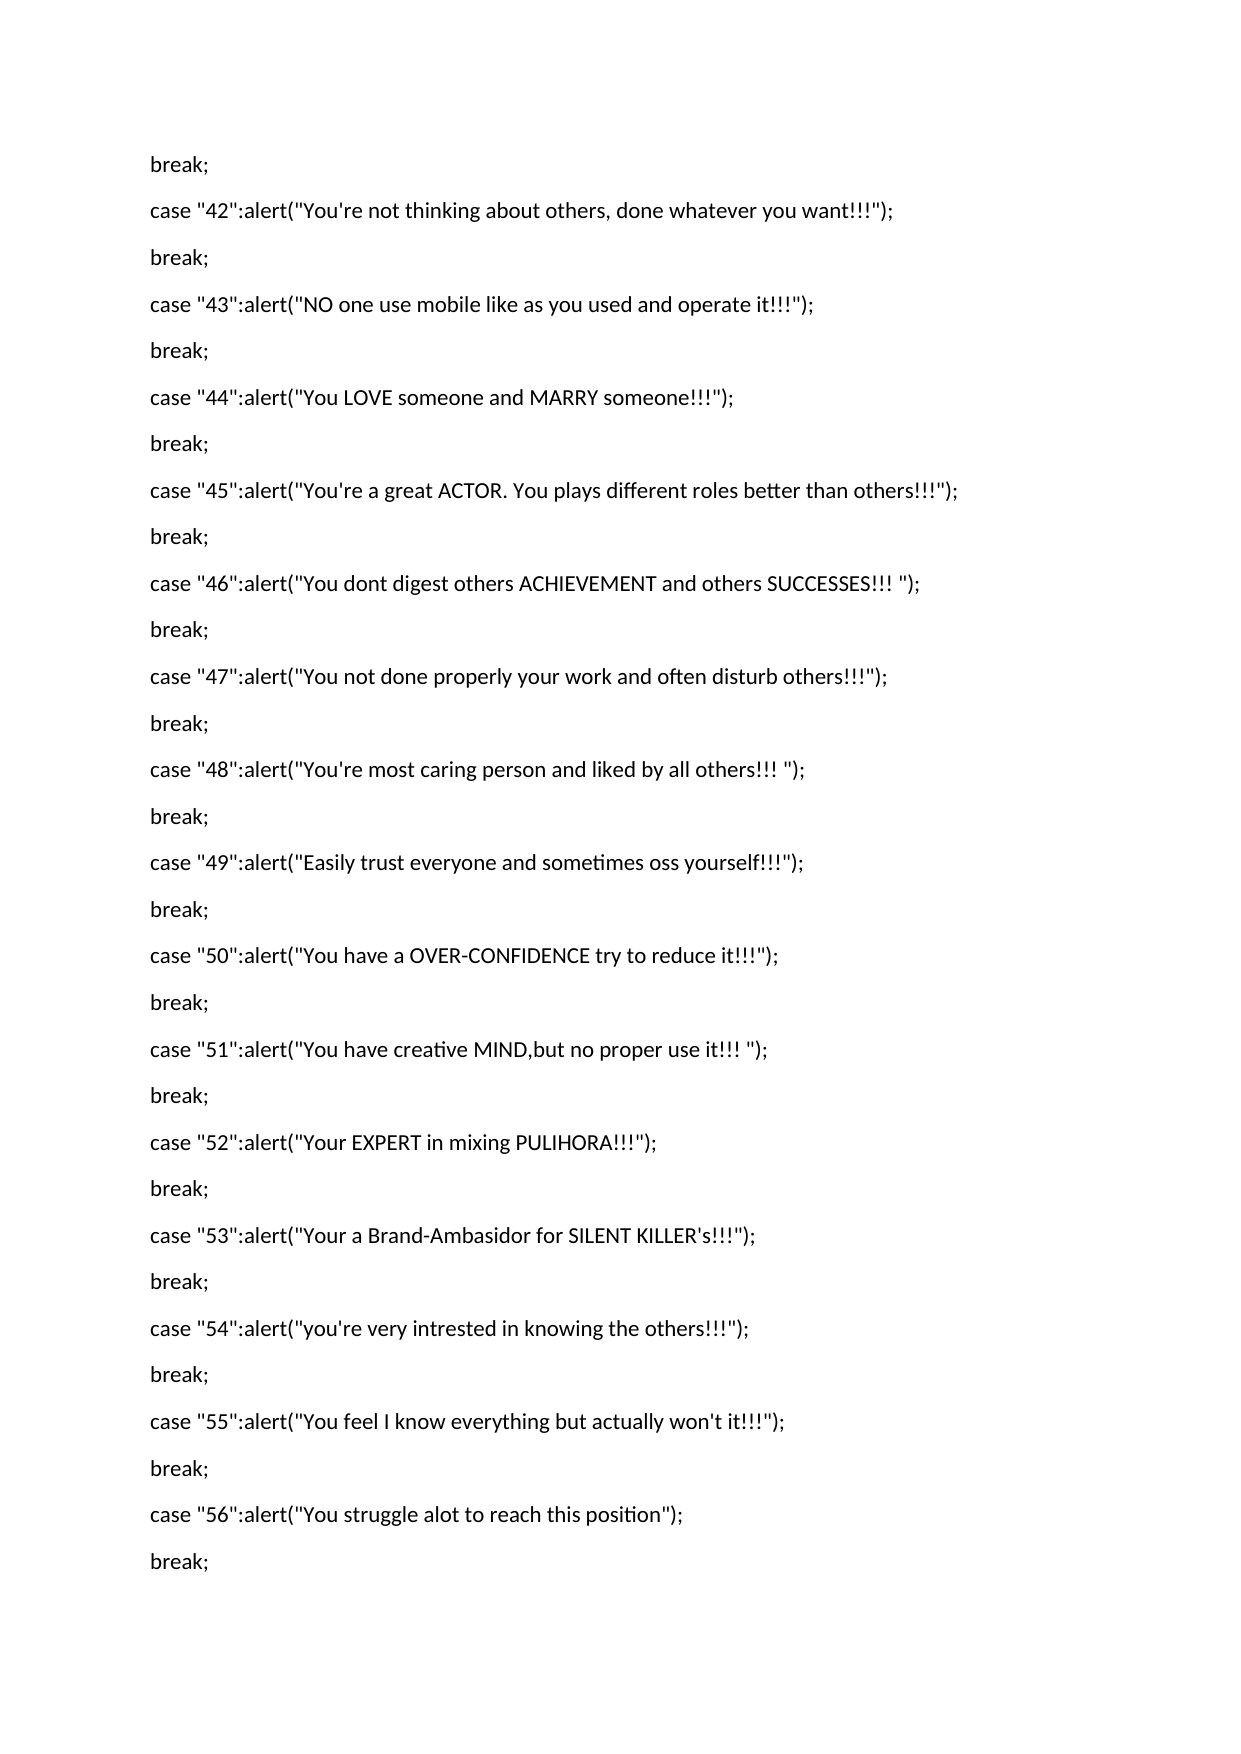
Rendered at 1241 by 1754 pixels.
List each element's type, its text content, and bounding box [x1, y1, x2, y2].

text case "56":alert("You struggle alot to reach this position"); [150, 1500, 1090, 1528]
text case "48":alert("You're most caring person and liked by all others!!! "); [150, 755, 1090, 783]
text case "53":alert("Your a Brand-Ambasidor for SILENT KILLER's!!!"); [150, 1221, 1090, 1249]
text case "44":alert("You LOVE someone and MARRY someone!!!"); [150, 383, 1090, 411]
text case "46":alert("You dont digest others ACHIEVEMENT and others SUCCESSES!!! "); [150, 569, 1090, 597]
text case "49":alert("Easily trust everyone and sometimes oss yourself!!!"); [150, 848, 1090, 876]
text break; [150, 1361, 1090, 1389]
text break; [150, 1081, 1090, 1109]
text case "50":alert("You have a OVER-CONFIDENCE try to reduce it!!!"); [150, 942, 1090, 969]
text break; [150, 1454, 1090, 1482]
text break; [150, 1267, 1090, 1296]
text case "43":alert("NO one use mobile like as you used and operate it!!!"); [150, 290, 1090, 318]
text break; [150, 988, 1090, 1016]
text break; [150, 243, 1090, 271]
text break; [150, 429, 1090, 457]
text break; [150, 802, 1090, 830]
text case "52":alert("Your EXPERT in mixing PULIHORA!!!"); [150, 1128, 1090, 1156]
text case "55":alert("You feel I know everything but actually won't it!!!"); [150, 1407, 1090, 1435]
text break; [150, 616, 1090, 644]
text case "42":alert("You're not thinking about others, done whatever you want!!!"); [150, 197, 1090, 224]
text case "45":alert("You're a great ACTOR. You plays different roles better than others!!!"); [150, 476, 1090, 504]
text break; [150, 1547, 1090, 1575]
text break; [150, 1174, 1090, 1202]
text break; [150, 336, 1090, 364]
text break; [150, 522, 1090, 551]
text case "47":alert("You not done properly your work and often disturb others!!!"); [150, 662, 1090, 690]
text break; [150, 895, 1090, 923]
text break; [150, 709, 1090, 737]
text case "51":alert("You have creative MIND,but no proper use it!!! "); [150, 1035, 1090, 1063]
text case "54":alert("you're very intrested in knowing the others!!!"); [150, 1314, 1090, 1342]
text break; [150, 150, 1090, 178]
